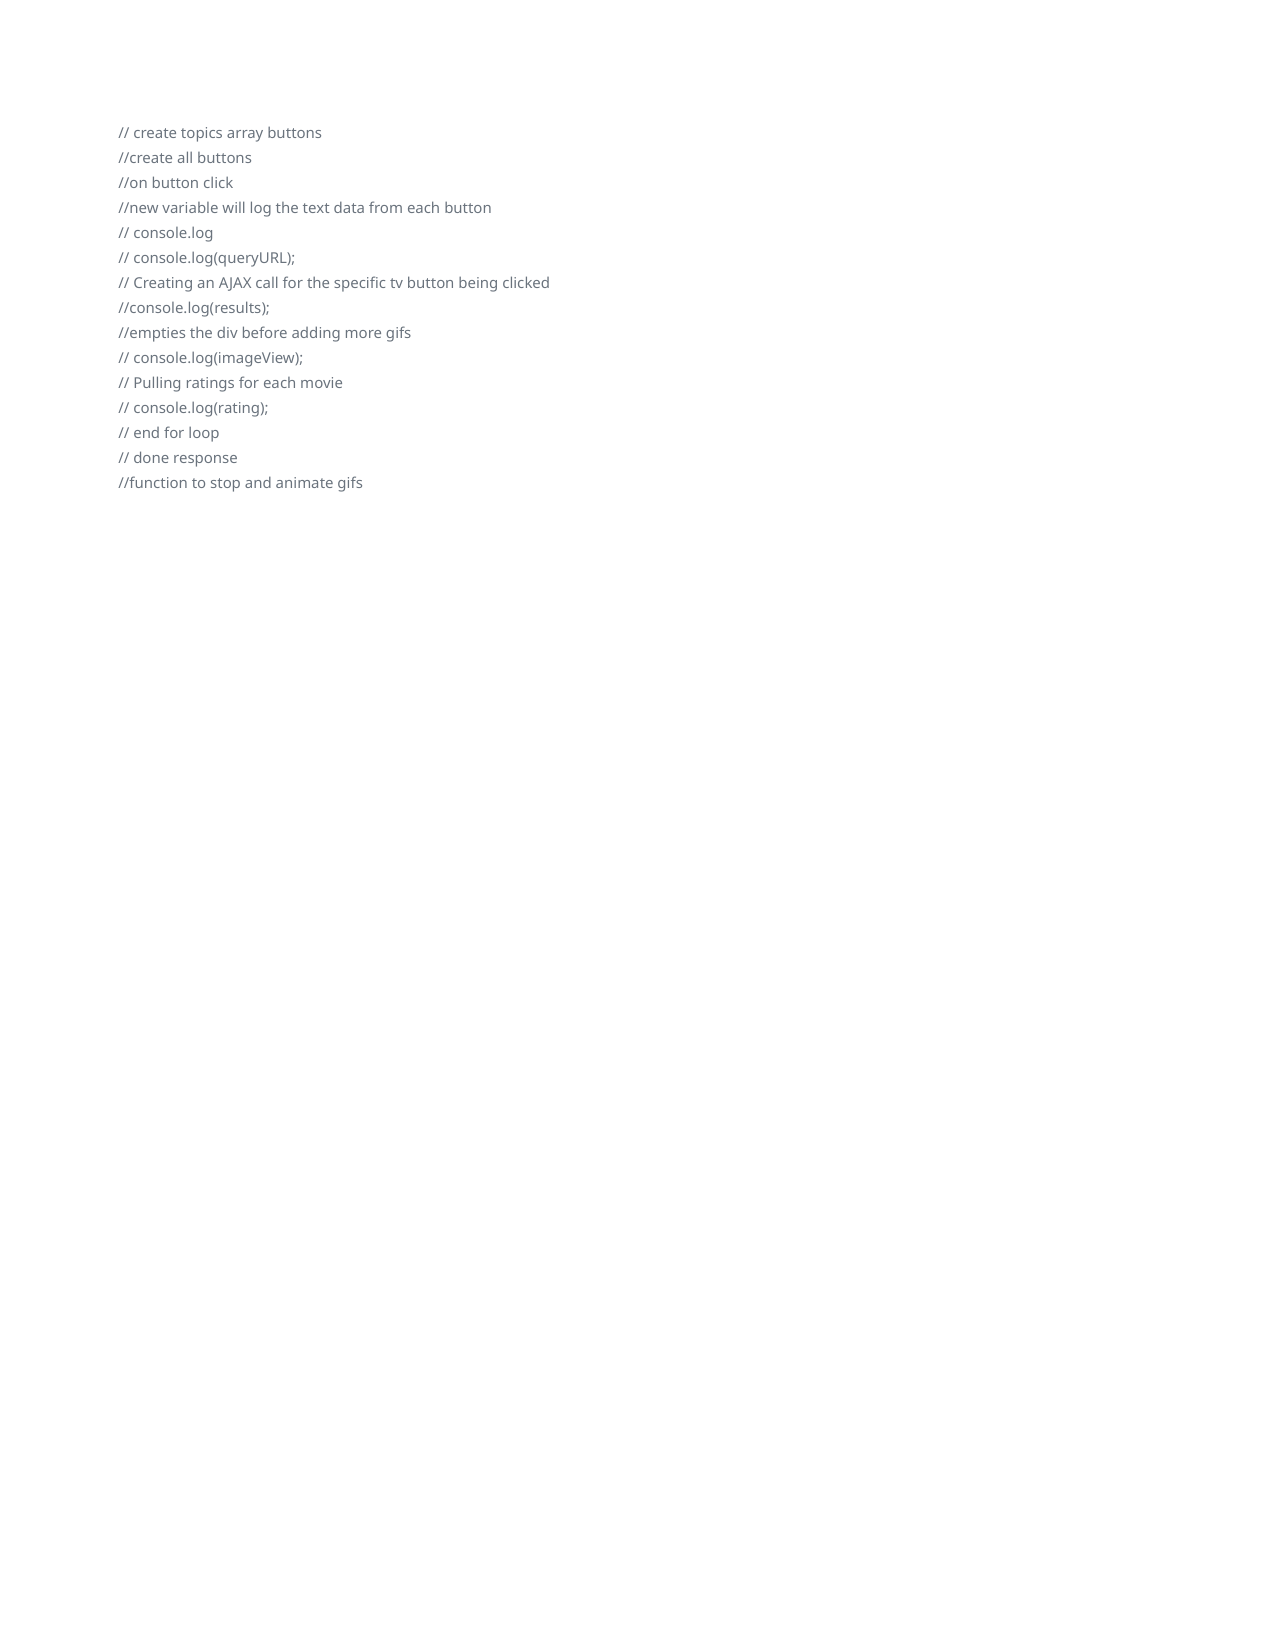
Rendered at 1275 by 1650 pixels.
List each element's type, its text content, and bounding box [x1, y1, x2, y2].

text // create topics array buttons [118, 118, 1157, 143]
text //create all buttons [118, 143, 1157, 168]
text // console.log(queryURL); [118, 243, 1157, 268]
text // done response [118, 443, 1157, 468]
text // Pulling ratings for each movie [118, 368, 1157, 393]
text //function to stop and animate gifs [118, 468, 1157, 493]
text //on button click [118, 168, 1157, 193]
text // console.log(imageView); [118, 343, 1157, 368]
text // console.log [118, 218, 1157, 243]
text // console.log(rating); [118, 393, 1157, 418]
text // end for loop [118, 418, 1157, 443]
text //console.log(results); [118, 293, 1157, 318]
text //new variable will log the text data from each button [118, 193, 1157, 218]
text // Creating an AJAX call for the specific tv button being clicked [118, 268, 1157, 293]
text //empties the div before adding more gifs [118, 318, 1157, 343]
